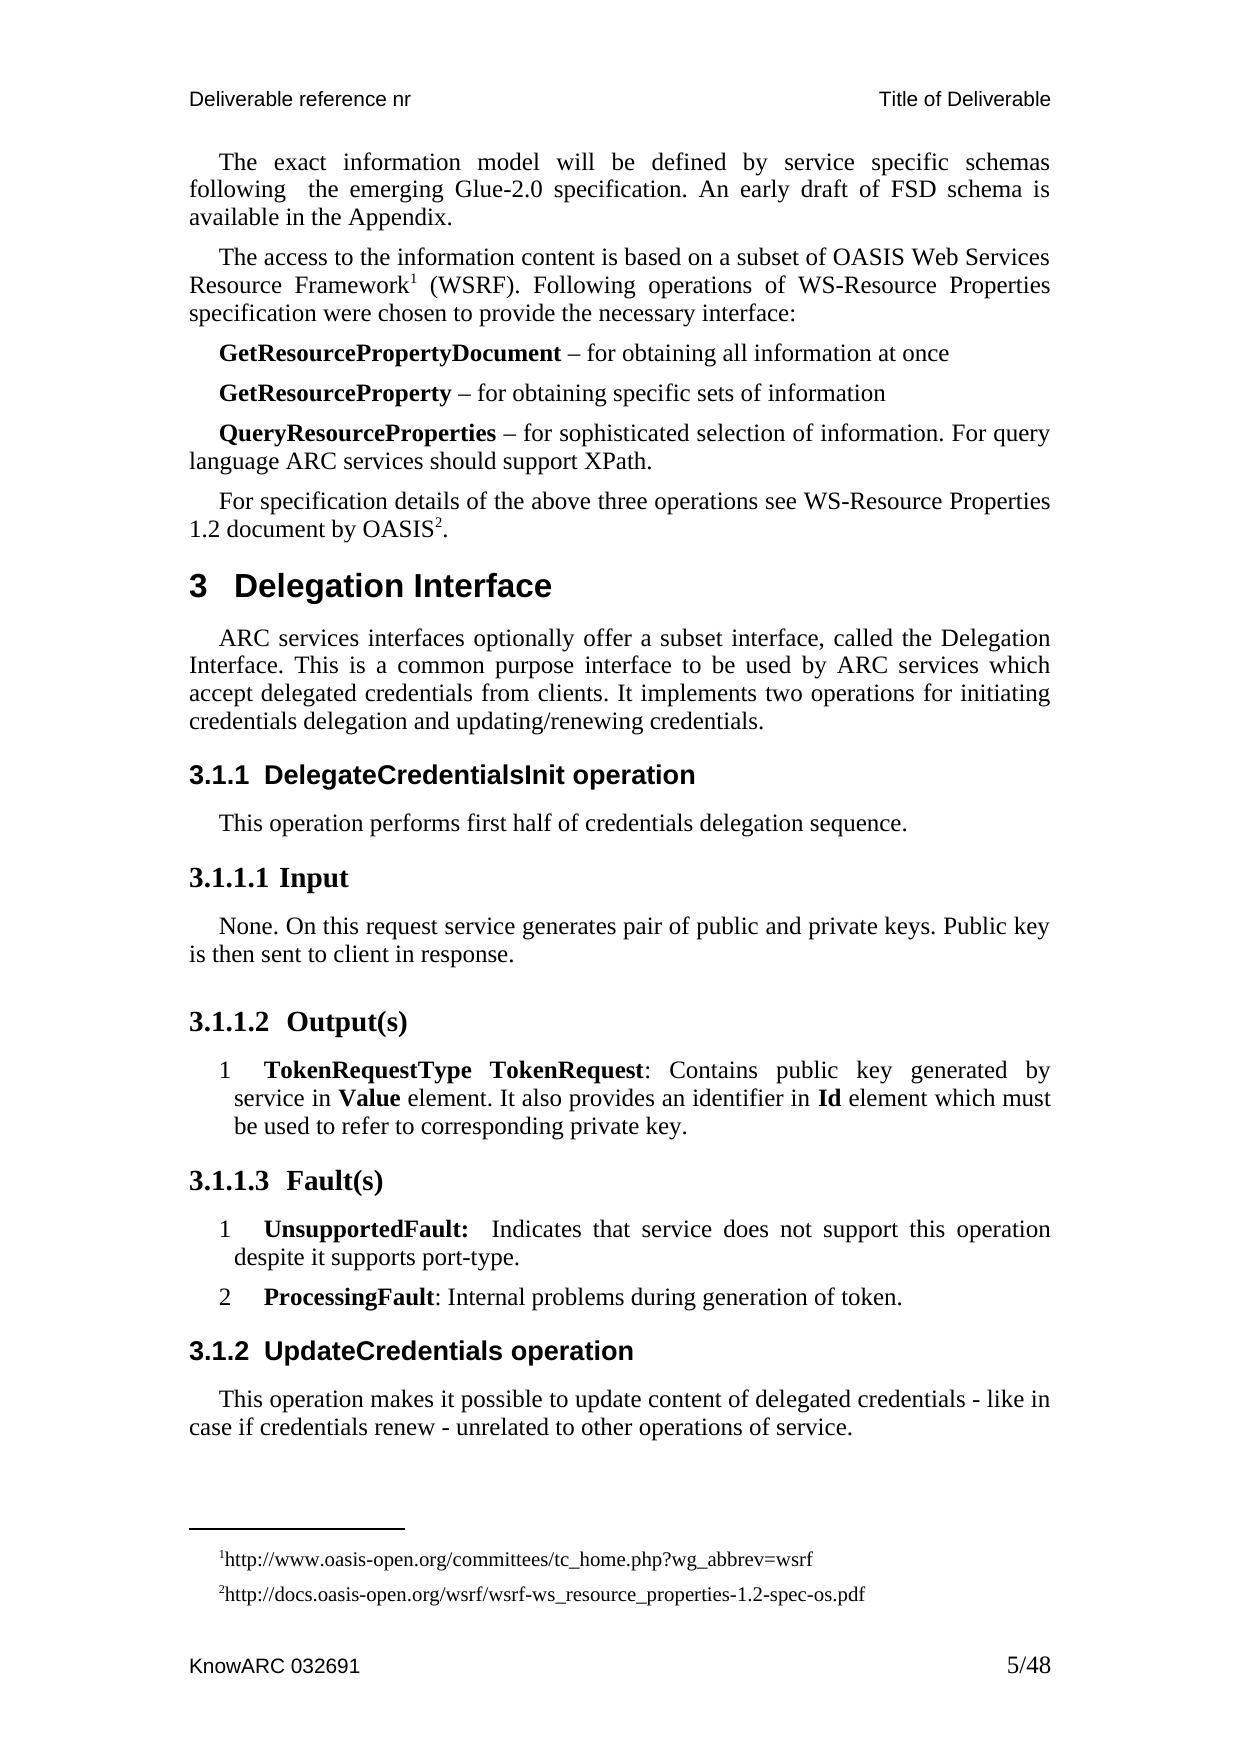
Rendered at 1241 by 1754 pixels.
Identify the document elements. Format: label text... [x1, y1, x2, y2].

text http://docs.oasis-open.org/wsrf/wsrf-ws_resource_properties-1.2-spec-os.pdf [189, 1583, 1051, 1606]
text The access to the information content is based on a subset of OASIS Web Services Resource Framework (WSRF). Following operations of WS-Resource Properties specification were chosen to provide the necessary interface: [189, 243, 1051, 326]
text None. On this request service generates pair of public and private keys. Public key is then sent to client in response. [189, 912, 1051, 968]
subtitle DelegateCredentialsInit operation [189, 759, 1051, 790]
subtitle Input [189, 861, 1051, 894]
text GetResourceProperty – for obtaining specific sets of information [189, 379, 1051, 407]
text This operation performs first half of credentials delegation sequence. [189, 809, 1051, 836]
subtitle Delegation Interface [189, 568, 1051, 605]
list TokenRequestType TokenRequest: Contains public key generated by service in Value element. It also provides an identifier in Id element which must be used to refer to corresponding private key. [189, 1056, 1051, 1139]
text This operation makes it possible to update content of delegated credentials - like in case if credentials renew - unrelated to other operations of service. [189, 1385, 1051, 1441]
text http://www.oasis-open.org/committees/tc_home.php?wg_abbrev=wsrf [189, 1547, 1051, 1571]
text GetResourcePropertyDocument – for obtaining all information at once [189, 339, 1051, 367]
text QueryResourceProperties – for sophisticated selection of information. For query language ARC services should support XPath. [189, 419, 1051, 475]
text ARC services interfaces optionally offer a subset interface, called the Delegation Interface. This is a common purpose interface to be used by ARC services which accept delegated credentials from clients. It implements two operations for initiating credentials delegation and updating/renewing credentials. [189, 624, 1051, 734]
text The exact information model will be defined by service specific schemas following the emerging Glue-2.0 specification. An early draft of FSD schema is available in the Appendix. [189, 148, 1051, 231]
list ProcessingFault: Internal problems during generation of token. [189, 1283, 1051, 1311]
subtitle Output(s) [189, 1005, 1051, 1038]
subtitle UpdateCredentials operation [189, 1336, 1051, 1366]
text For specification details of the above three operations see WS-Resource Properties 1.2 document by OASIS. [189, 487, 1051, 543]
subtitle Fault(s) [189, 1164, 1051, 1197]
list UnsupportedFault: Indicates that service does not support this operation despite it supports port-type. [189, 1216, 1051, 1271]
